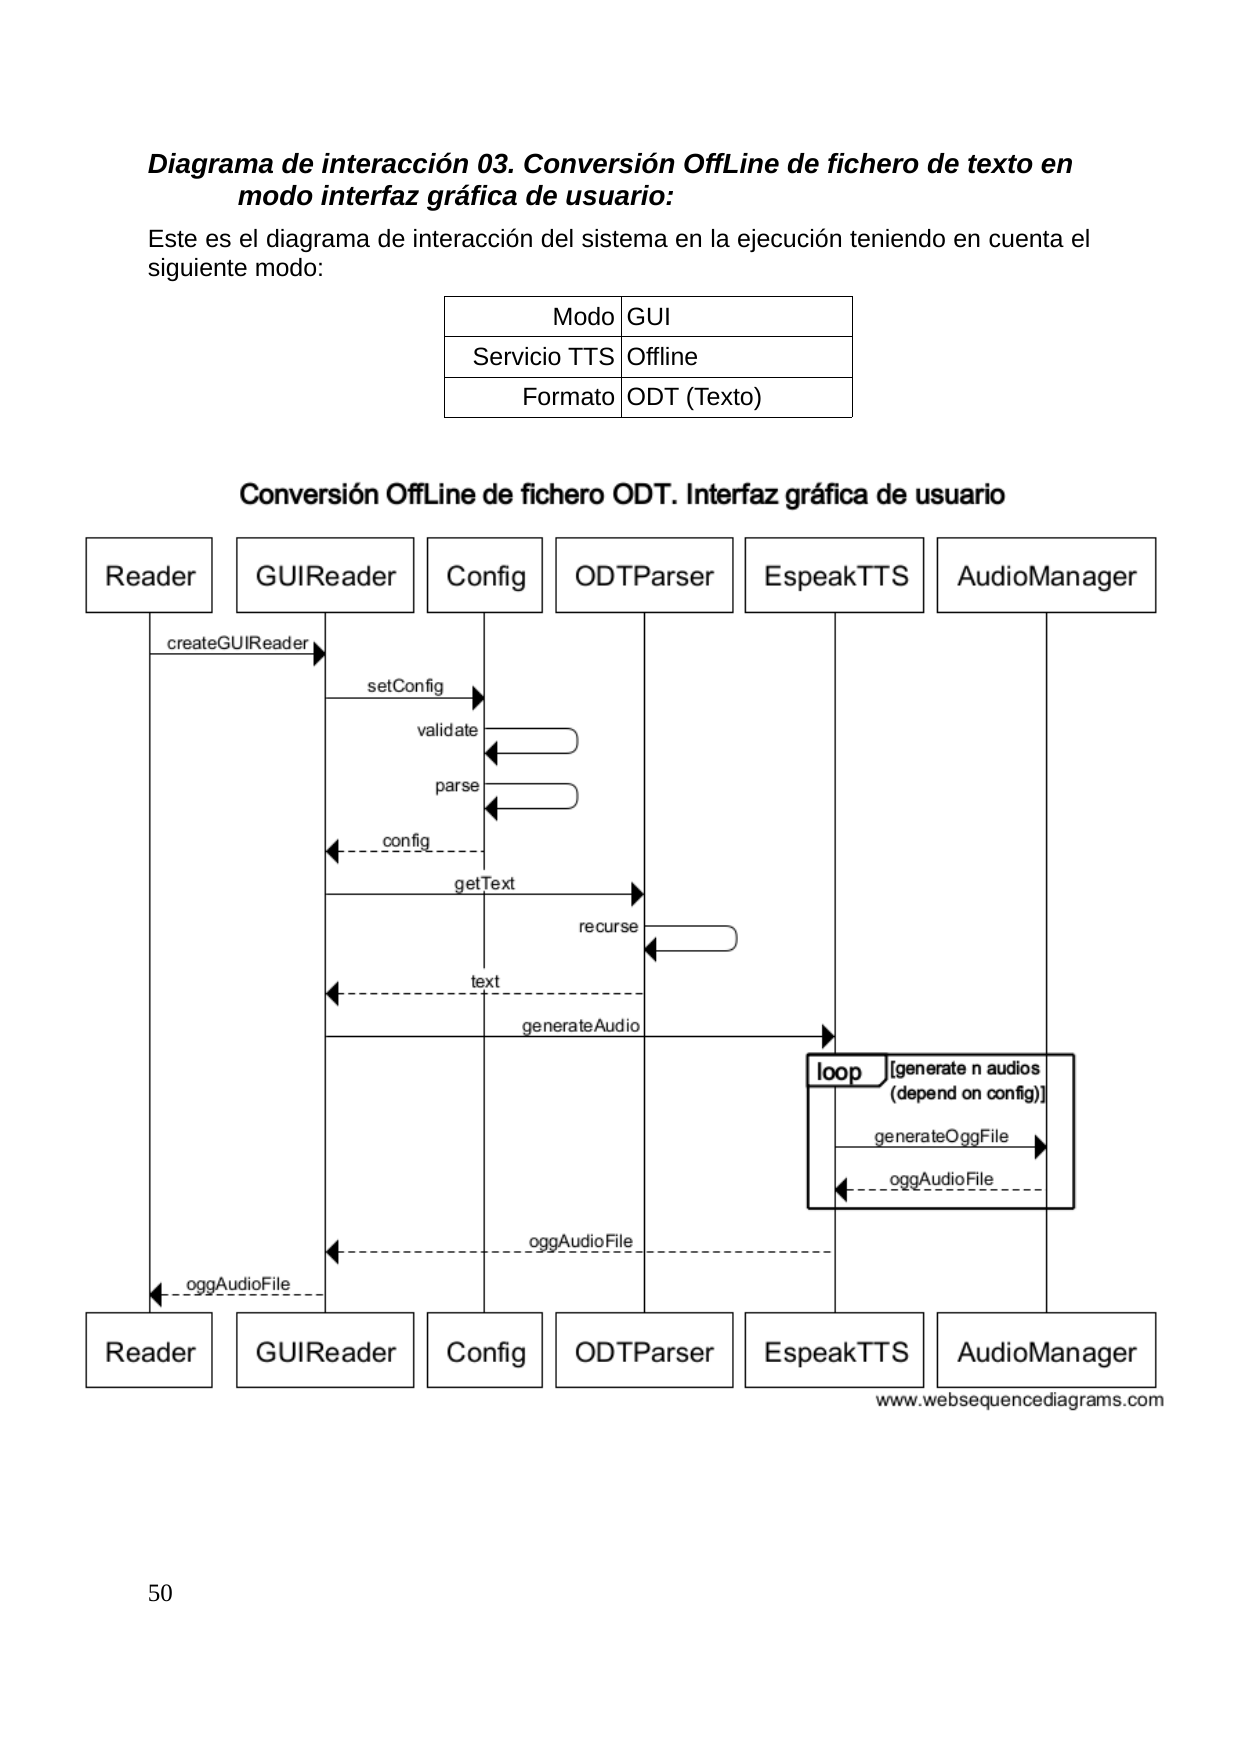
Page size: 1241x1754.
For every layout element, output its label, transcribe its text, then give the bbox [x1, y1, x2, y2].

subtitle Diagrama de interacción 03. Conversión OffLine de fichero de texto en modo interfaz gráfica de usuario: [148, 148, 1093, 211]
table_cell Formato [445, 378, 621, 417]
table_cell Offline [622, 337, 852, 377]
table_header GUI [622, 297, 852, 336]
text Este es el diagrama de interacción del sistema en la ejecución teniendo en cuenta el siguiente modo: [148, 224, 1093, 281]
table_cell ODT (Texto) [622, 378, 852, 417]
table_cell Servicio TTS [445, 337, 621, 377]
table_header Modo [445, 297, 621, 336]
picture [65, 460, 1175, 1420]
